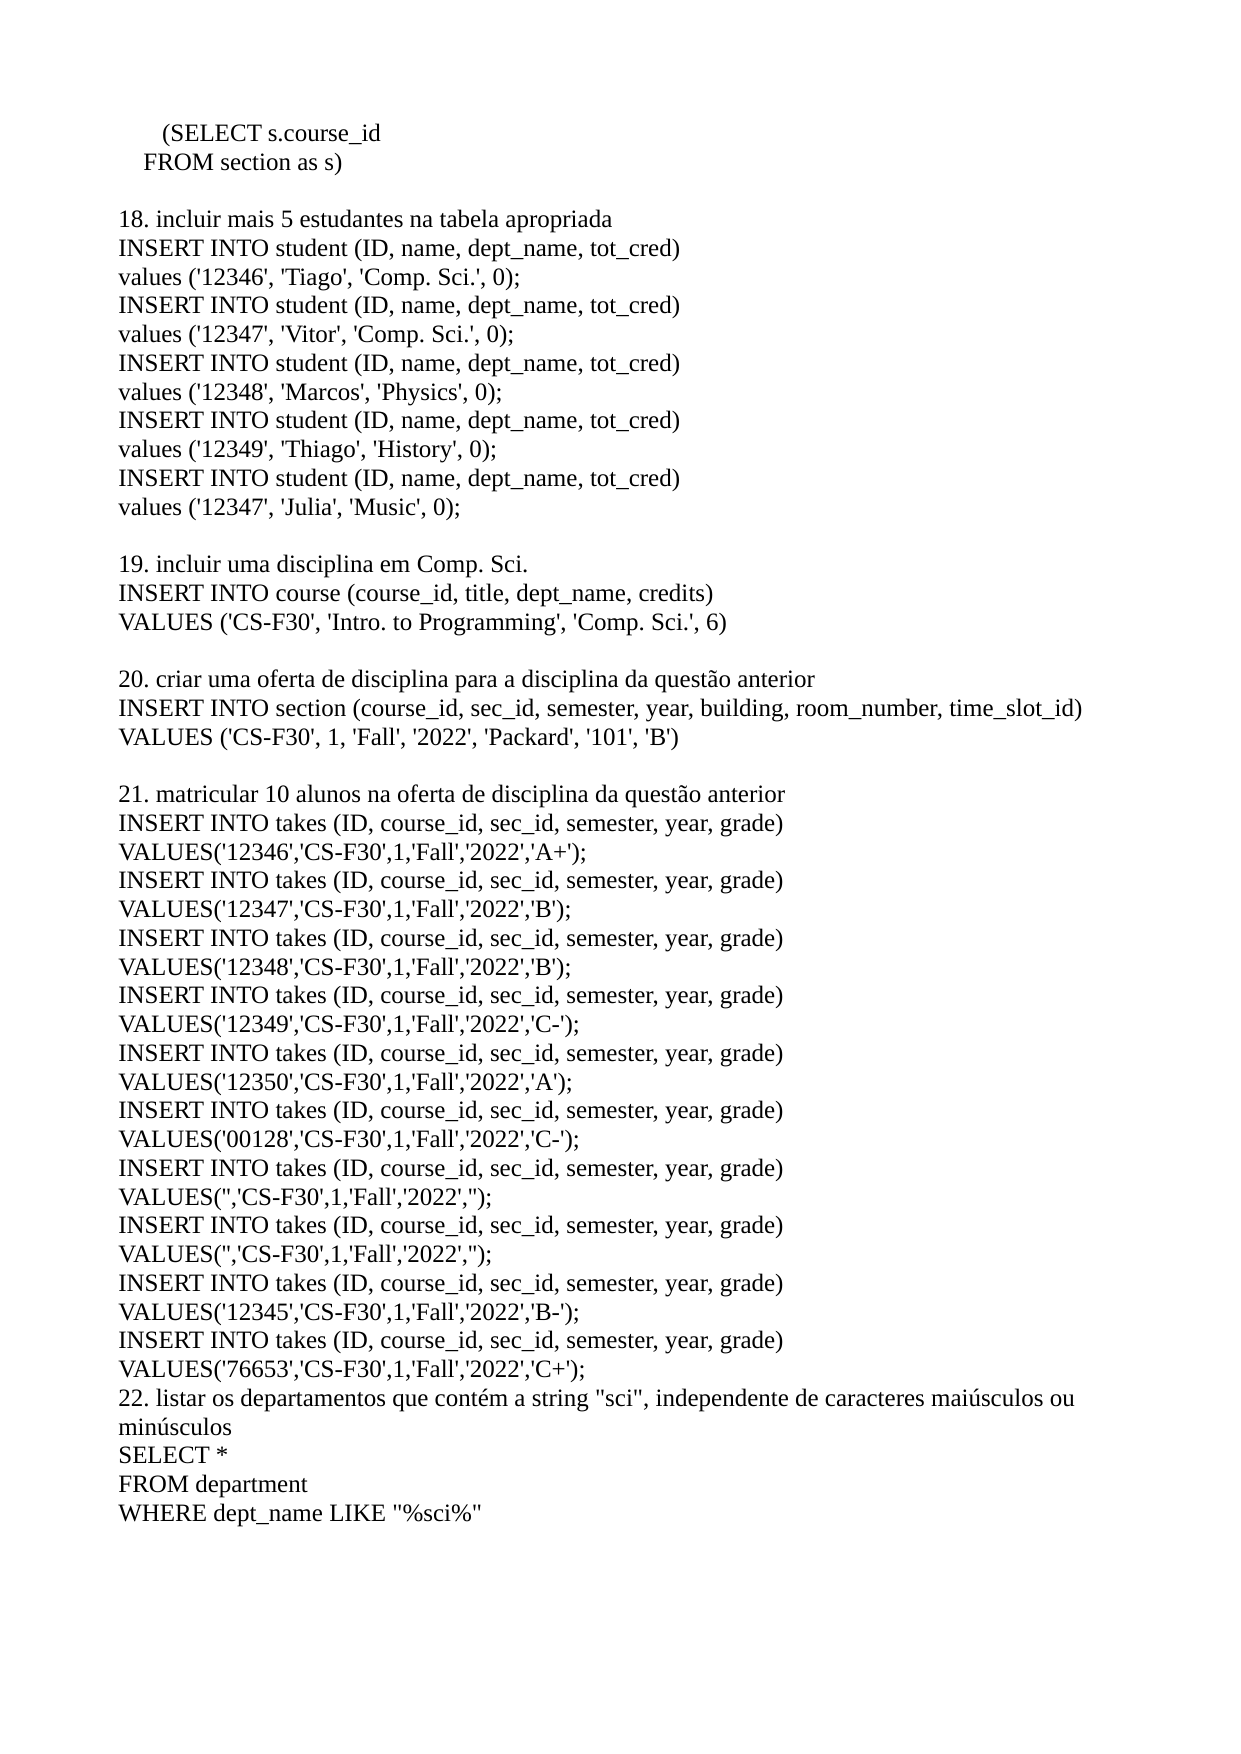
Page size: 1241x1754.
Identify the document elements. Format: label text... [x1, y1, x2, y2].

text INSERT INTO student (ID, name, dept_name, tot_cred) [118, 406, 1122, 434]
text INSERT INTO student (ID, name, dept_name, tot_cred) [118, 291, 1122, 319]
text 21. matricular 10 alunos na oferta de disciplina da questão anterior [118, 779, 1122, 808]
text WHERE dept_name LIKE "%sci%" [118, 1498, 1122, 1527]
text FROM department [118, 1469, 1122, 1498]
text VALUES('12346','CS-F30',1,'Fall','2022','A+'); [118, 837, 1122, 866]
text INSERT INTO takes (ID, course_id, sec_id, semester, year, grade) [118, 1211, 1122, 1239]
text 18. incluir mais 5 estudantes na tabela apropriada [118, 204, 1122, 233]
text INSERT INTO takes (ID, course_id, sec_id, semester, year, grade) [118, 1096, 1122, 1124]
text 22. listar os departamentos que contém a string "sci", independente de caracteres maiúsculos ou minúsculos [118, 1383, 1122, 1441]
text INSERT INTO takes (ID, course_id, sec_id, semester, year, grade) [118, 1326, 1122, 1354]
text INSERT INTO takes (ID, course_id, sec_id, semester, year, grade) [118, 981, 1122, 1009]
text VALUES('12348','CS-F30',1,'Fall','2022','B'); [118, 952, 1122, 981]
text INSERT INTO takes (ID, course_id, sec_id, semester, year, grade) [118, 1153, 1122, 1182]
text SELECT * [118, 1441, 1122, 1469]
text INSERT INTO takes (ID, course_id, sec_id, semester, year, grade) [118, 866, 1122, 894]
text FROM section as s) [118, 147, 1122, 176]
text values ('12349', 'Thiago', 'History', 0); [118, 434, 1122, 463]
text (SELECT s.course_id [118, 118, 1122, 147]
text INSERT INTO student (ID, name, dept_name, tot_cred) [118, 233, 1122, 262]
text INSERT INTO takes (ID, course_id, sec_id, semester, year, grade) [118, 1268, 1122, 1297]
text INSERT INTO takes (ID, course_id, sec_id, semester, year, grade) [118, 923, 1122, 952]
text VALUES ('CS-F30', 'Intro. to Programming', 'Comp. Sci.', 6) [118, 607, 1122, 636]
text values ('12348', 'Marcos', 'Physics', 0); [118, 377, 1122, 406]
text VALUES ('CS-F30', 1, 'Fall', '2022', 'Packard', '101', 'B') [118, 722, 1122, 751]
text VALUES('00128','CS-F30',1,'Fall','2022','C-'); [118, 1124, 1122, 1153]
text VALUES('','CS-F30',1,'Fall','2022',''); [118, 1239, 1122, 1268]
text VALUES('12345','CS-F30',1,'Fall','2022','B-'); [118, 1297, 1122, 1326]
text VALUES('12347','CS-F30',1,'Fall','2022','B'); [118, 894, 1122, 923]
text 20. criar uma oferta de disciplina para a disciplina da questão anterior [118, 664, 1122, 693]
text VALUES('','CS-F30',1,'Fall','2022',''); [118, 1182, 1122, 1211]
text INSERT INTO student (ID, name, dept_name, tot_cred) [118, 348, 1122, 377]
text values ('12347', 'Vitor', 'Comp. Sci.', 0); [118, 319, 1122, 348]
text INSERT INTO student (ID, name, dept_name, tot_cred) [118, 463, 1122, 492]
text values ('12346', 'Tiago', 'Comp. Sci.', 0); [118, 262, 1122, 291]
text VALUES('76653','CS-F30',1,'Fall','2022','C+'); [118, 1354, 1122, 1383]
text INSERT INTO course (course_id, title, dept_name, credits) [118, 578, 1122, 607]
text INSERT INTO takes (ID, course_id, sec_id, semester, year, grade) [118, 808, 1122, 837]
text INSERT INTO section (course_id, sec_id, semester, year, building, room_number, time_slot_id) [118, 693, 1122, 722]
text INSERT INTO takes (ID, course_id, sec_id, semester, year, grade) [118, 1038, 1122, 1067]
text values ('12347', 'Julia', 'Music', 0); [118, 492, 1122, 521]
text 19. incluir uma disciplina em Comp. Sci. [118, 549, 1122, 578]
text VALUES('12350','CS-F30',1,'Fall','2022','A'); [118, 1067, 1122, 1096]
text VALUES('12349','CS-F30',1,'Fall','2022','C-'); [118, 1009, 1122, 1038]
